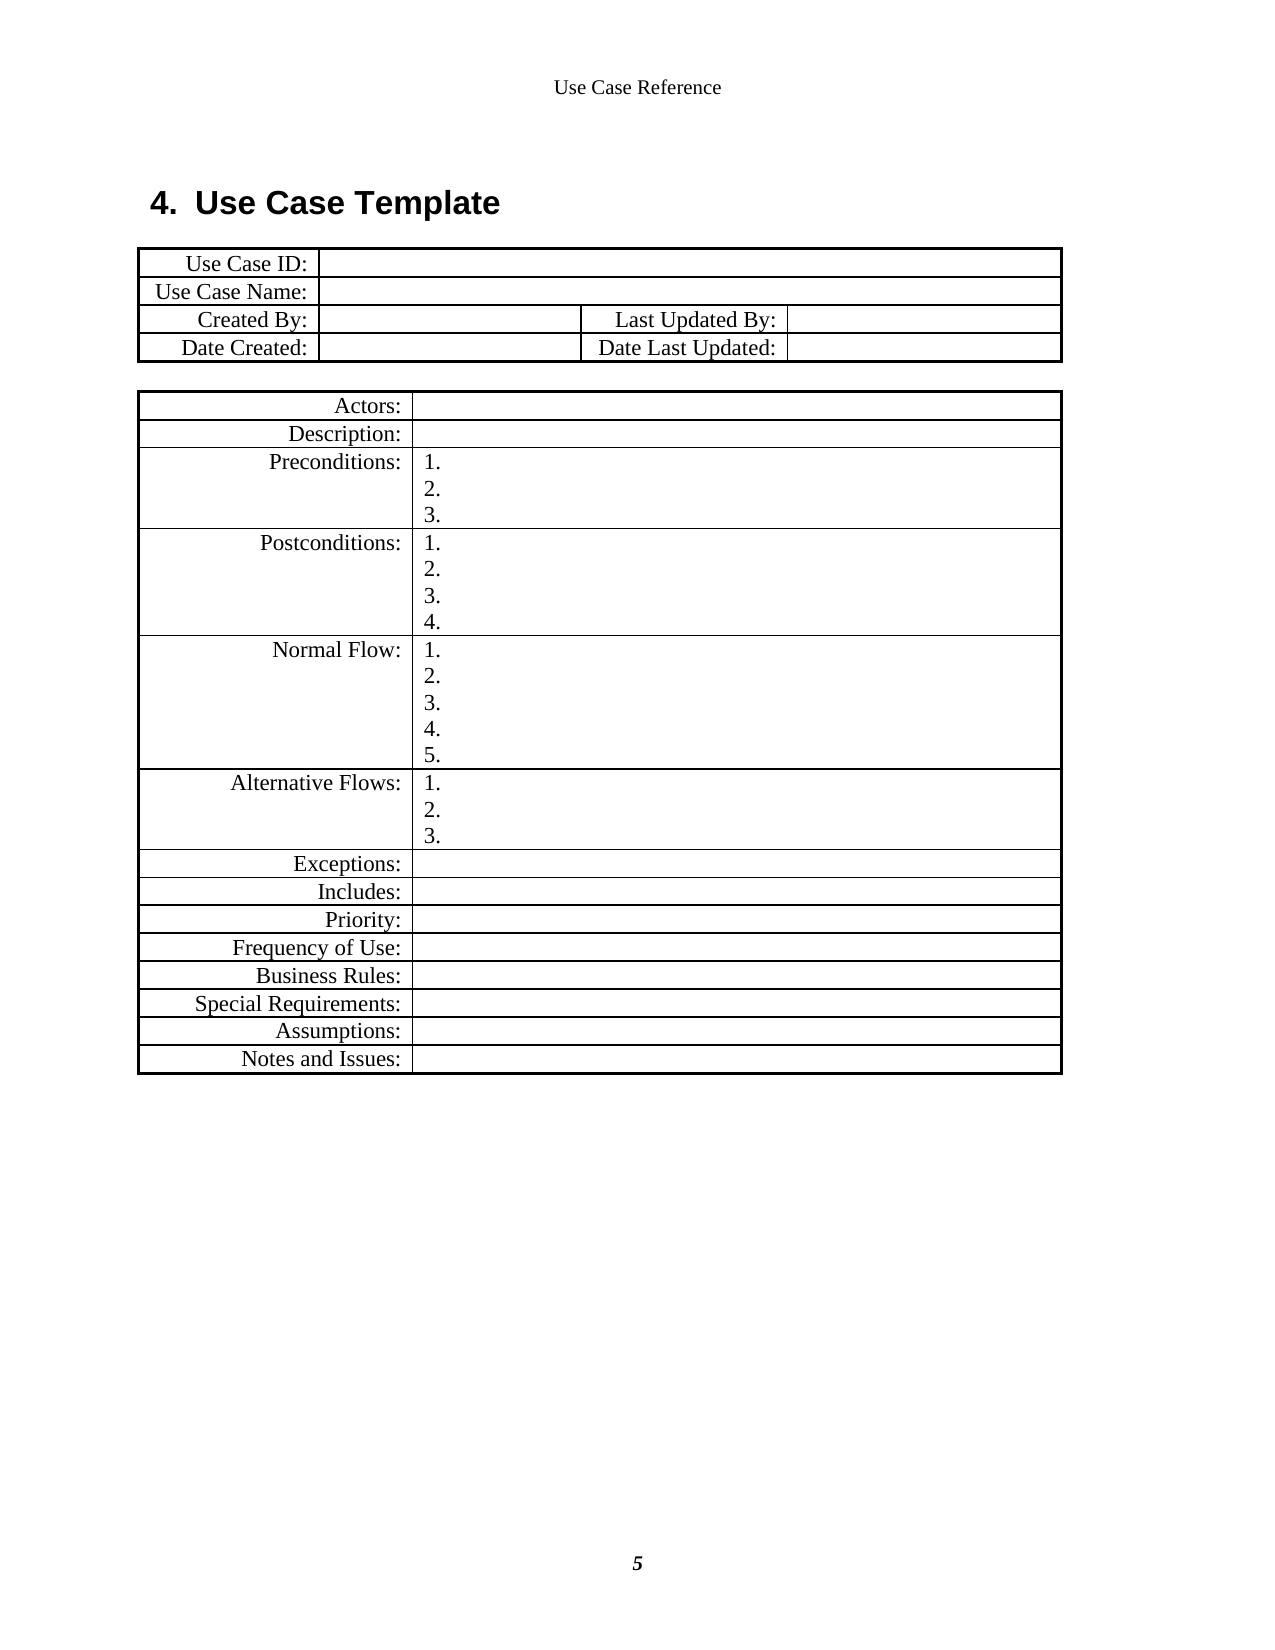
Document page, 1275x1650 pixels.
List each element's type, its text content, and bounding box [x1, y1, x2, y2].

table_cell Assumptions: [140, 1018, 412, 1044]
table_header Actors: [140, 393, 412, 419]
table_cell [320, 334, 580, 360]
table_cell Notes and Issues: [140, 1046, 412, 1072]
table_cell [413, 990, 1060, 1016]
table_cell [413, 1046, 1060, 1072]
table_cell Exceptions: [140, 850, 412, 876]
table_header [320, 250, 1060, 276]
table_cell [320, 278, 1060, 304]
table_cell Alternative Flows: [140, 770, 412, 848]
table_cell Use Case Name: [140, 278, 318, 304]
table_header Use Case ID: [140, 250, 318, 276]
table_cell [320, 306, 580, 332]
table_cell [788, 334, 1060, 360]
table_cell Frequency of Use: [140, 934, 412, 960]
table_cell Description: [140, 421, 412, 447]
table_cell 1. 2. 3. [413, 770, 1060, 848]
table_cell [413, 934, 1060, 960]
table_cell Business Rules: [140, 962, 412, 988]
table_header [413, 393, 1060, 419]
table_cell 1. 2. 3. 4. [413, 529, 1060, 634]
table_cell 1. 2. 3. [413, 448, 1060, 527]
table_cell [413, 906, 1060, 932]
table_cell Special Requirements: [140, 990, 412, 1016]
table_cell 1. 2. 3. 4. 5. [413, 636, 1060, 768]
table_cell Priority: [140, 906, 412, 932]
table_cell Includes: [140, 878, 412, 904]
subtitle Use Case Template [150, 183, 1125, 222]
table_cell [788, 306, 1060, 332]
table_cell Created By: [140, 306, 318, 332]
table_cell Date Last Updated: [582, 334, 787, 360]
table_cell Last Updated By: [582, 306, 787, 332]
table_cell [413, 850, 1060, 876]
table_cell [413, 1018, 1060, 1044]
table_cell [413, 962, 1060, 988]
table_cell Date Created: [140, 334, 318, 360]
table_cell Postconditions: [140, 529, 412, 634]
table_cell [413, 421, 1060, 447]
table_cell Normal Flow: [140, 636, 412, 768]
table_cell [413, 878, 1060, 904]
table_cell Preconditions: [140, 448, 412, 527]
